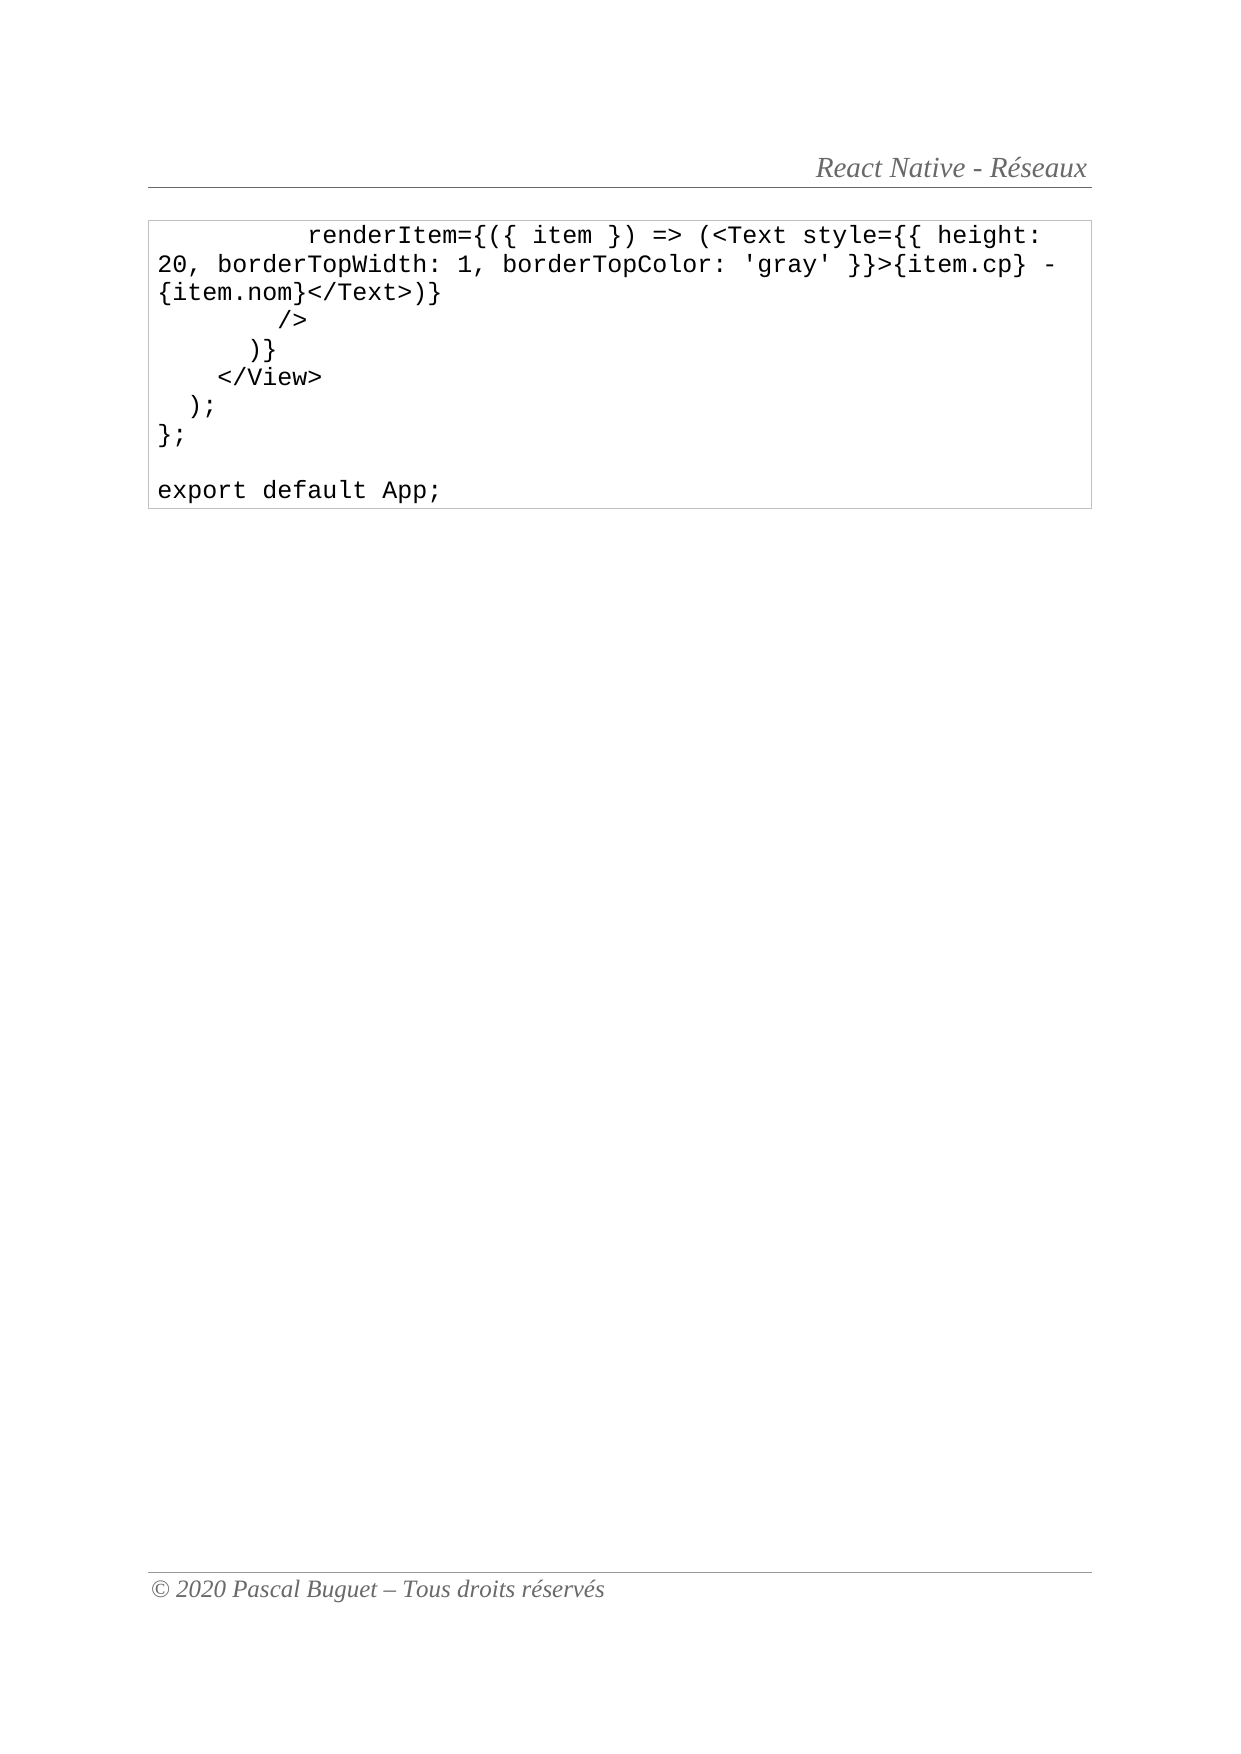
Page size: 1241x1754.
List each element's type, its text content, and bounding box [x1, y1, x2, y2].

text }; [149, 418, 1091, 449]
text export default App; [149, 475, 1091, 508]
text /> [149, 305, 1091, 333]
text renderItem={({ item }) => (<Text style={{ height: 20, borderTopWidth: 1, borderTopColor: 'gray' }}>{item.cp} - {item.nom}</Text>)} [149, 221, 1091, 305]
text </View> [149, 361, 1091, 390]
text )} [149, 333, 1091, 361]
text ); [149, 390, 1091, 418]
